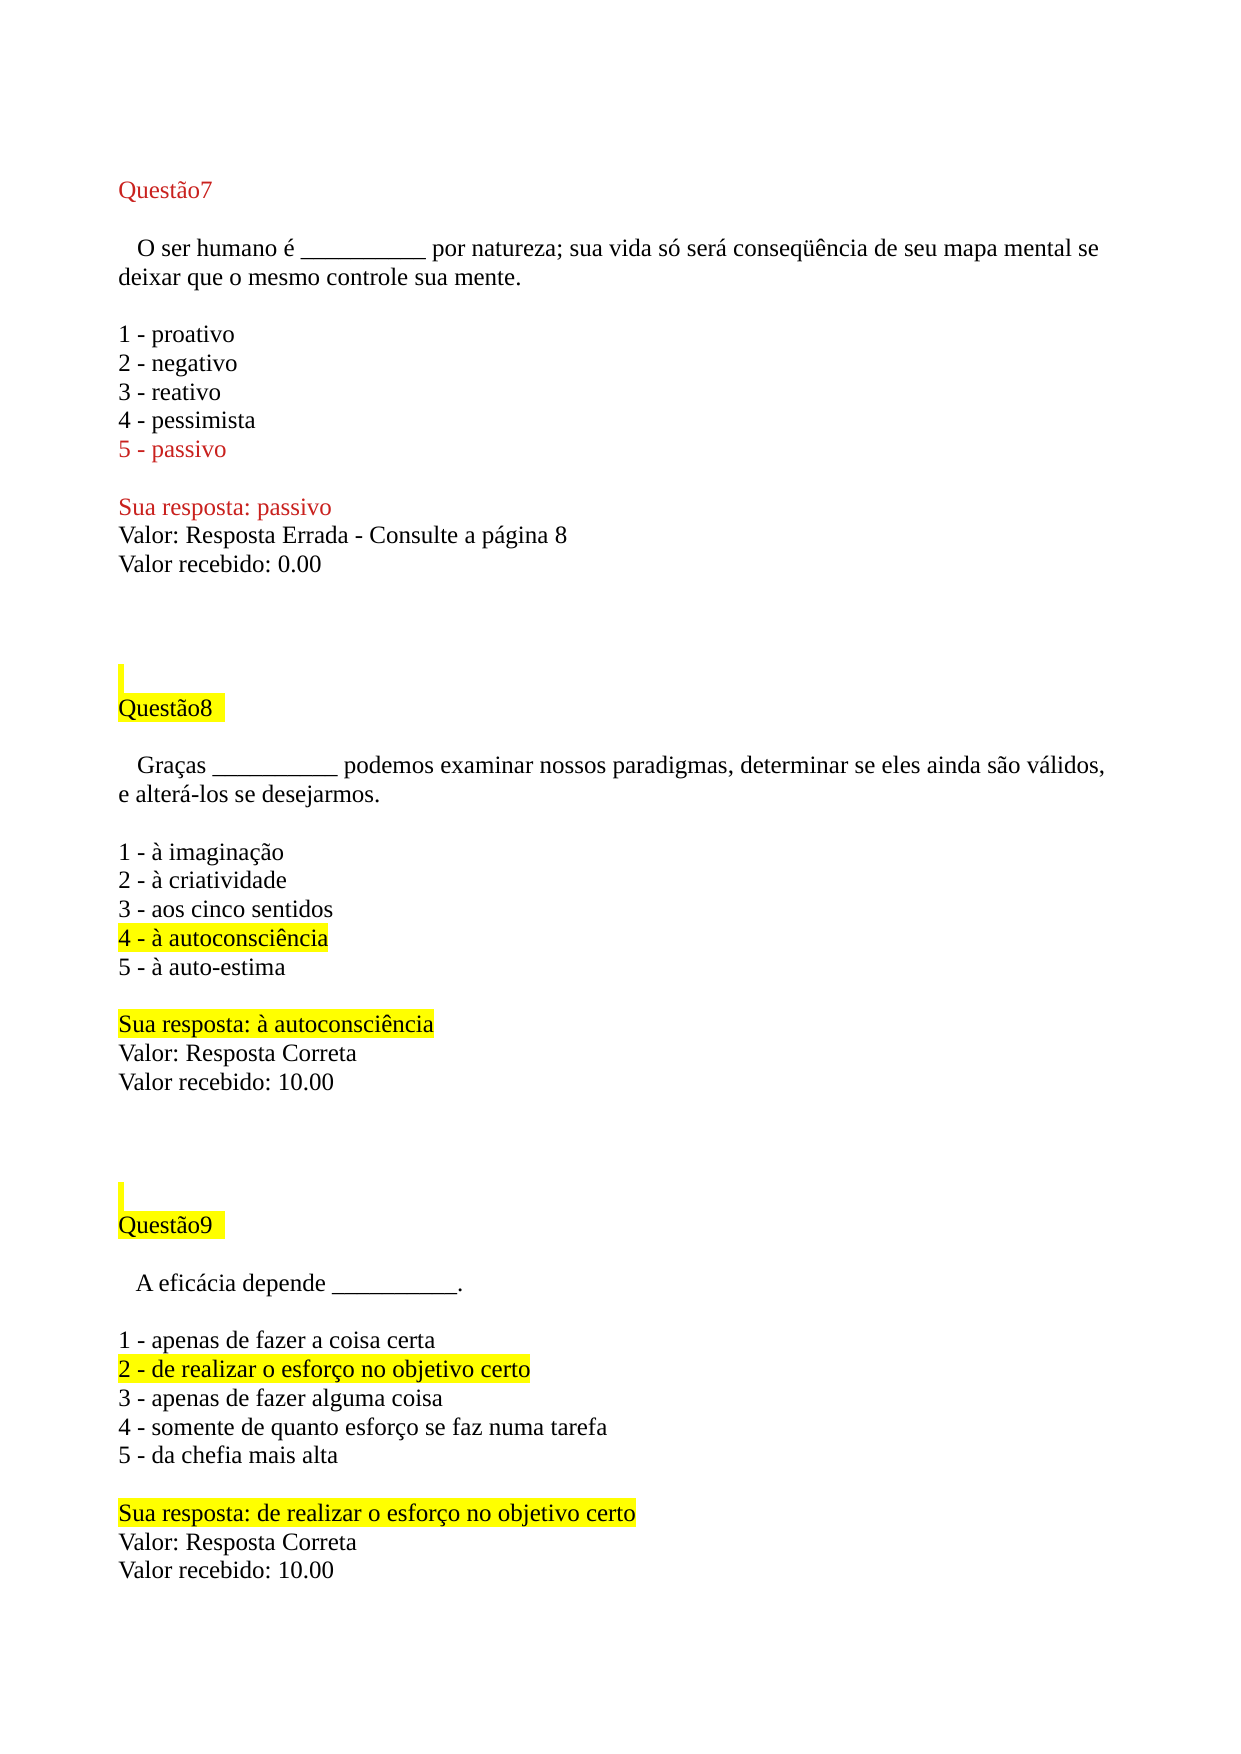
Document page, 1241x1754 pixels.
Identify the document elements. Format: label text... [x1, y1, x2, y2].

text Valor recebido: 10.00 [118, 1067, 1122, 1096]
text 4 - pessimista [118, 406, 1122, 434]
text 3 - aos cinco sentidos [118, 894, 1122, 923]
text A eficácia depende __________. [118, 1268, 1122, 1297]
text Graças __________ podemos examinar nossos paradigmas, determinar se eles ainda são válidos, e alterá-los se desejarmos. [118, 751, 1122, 808]
text Sua resposta: à autoconsciência [118, 1009, 1122, 1038]
text 4 - à autoconsciência [118, 923, 1122, 952]
text 3 - reativo [118, 377, 1122, 406]
text 1 - apenas de fazer a coisa certa [118, 1326, 1122, 1354]
text Questão7 [118, 176, 1122, 204]
text Sua resposta: de realizar o esforço no objetivo certo [118, 1498, 1122, 1527]
text 5 - da chefia mais alta [118, 1441, 1122, 1469]
text 5 - passivo [118, 434, 1122, 463]
text 1 - à imaginação [118, 837, 1122, 866]
text Valor recebido: 10.00 [118, 1556, 1122, 1584]
text 4 - somente de quanto esforço se faz numa tarefa [118, 1412, 1122, 1441]
text 1 - proativo [118, 319, 1122, 348]
text 2 - de realizar o esforço no objetivo certo [118, 1354, 1122, 1383]
text Questão8 [118, 693, 1122, 722]
text O ser humano é __________ por natureza; sua vida só será conseqüência de seu mapa mental se deixar que o mesmo controle sua mente. [118, 233, 1122, 291]
text 3 - apenas de fazer alguma coisa [118, 1383, 1122, 1412]
text 5 - à auto-estima [118, 952, 1122, 981]
text Questão9 [118, 1211, 1122, 1239]
text Valor: Resposta Errada - Consulte a página 8 [118, 521, 1122, 549]
text Valor: Resposta Correta [118, 1038, 1122, 1067]
text Sua resposta: passivo [118, 492, 1122, 521]
text 2 - à criatividade [118, 866, 1122, 894]
text Valor recebido: 0.00 [118, 549, 1122, 578]
text 2 - negativo [118, 348, 1122, 377]
text Valor: Resposta Correta [118, 1527, 1122, 1556]
